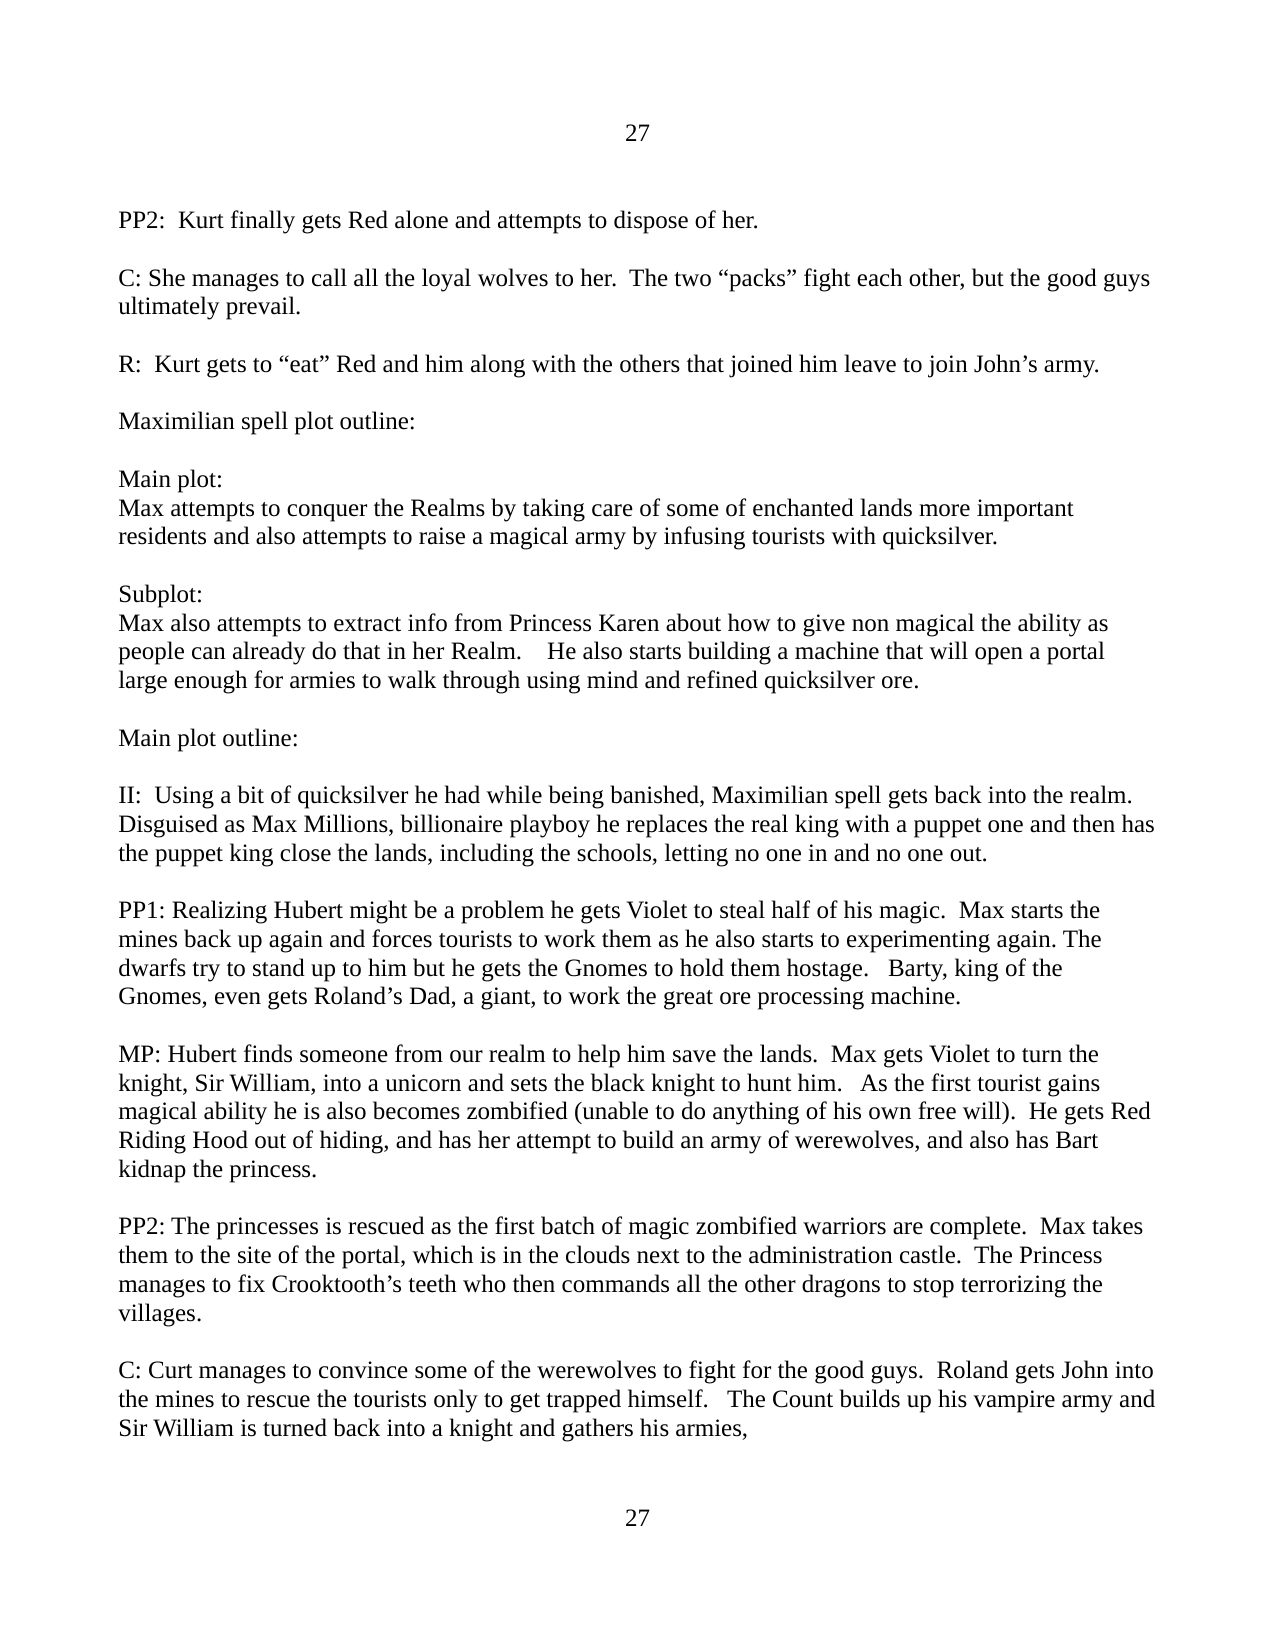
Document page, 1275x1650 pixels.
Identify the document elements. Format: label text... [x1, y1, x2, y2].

text MP: Hubert finds someone from our realm to help him save the lands. Max gets Violet to turn the knight, Sir William, into a unicorn and sets the black knight to hunt him. As the first tourist gains magical ability he is also becomes zombified (unable to do anything of his own free will). He gets Red Riding Hood out of hiding, and has her attempt to build an army of werewolves, and also has Bart kidnap the princess. [118, 1039, 1157, 1183]
text PP2: The princesses is rescued as the first batch of magic zombified warriors are complete. Max takes them to the site of the portal, which is in the clouds next to the administration castle. The Princess manages to fix Crooktooth’s teeth who then commands all the other dragons to stop terrorizing the villages. [118, 1211, 1157, 1326]
text PP1: Realizing Hubert might be a problem he gets Violet to steal half of his magic. Max starts the mines back up again and forces tourists to work them as he also starts to experimenting again. The dwarfs try to stand up to him but he gets the Gnomes to hold them hostage. Barty, king of the Gnomes, even gets Roland’s Dad, a giant, to work the great ore processing machine. [118, 895, 1157, 1010]
text Main plot outline: [118, 723, 1157, 751]
text Main plot: [118, 464, 1157, 493]
text Maximilian spell plot outline: [118, 406, 1157, 435]
text C: Curt manages to convince some of the werewolves to fight for the good guys. Roland gets John into the mines to rescue the tourists only to get trapped himself. The Count builds up his vampire army and Sir William is turned back into a knight and gathers his armies, [118, 1355, 1157, 1441]
text Subplot: [118, 579, 1157, 608]
text R: Kurt gets to “eat” Red and him along with the others that joined him leave to join John’s army. [118, 349, 1157, 378]
text PP2: Kurt finally gets Red alone and attempts to dispose of her. [118, 205, 1157, 234]
text II: Using a bit of quicksilver he had while being banished, Maximilian spell gets back into the realm. Disguised as Max Millions, billionaire playboy he replaces the real king with a puppet one and then has the puppet king close the lands, including the schools, letting no one in and no one out. [118, 780, 1157, 866]
text Max also attempts to extract info from Princess Karen about how to give non magical the ability as people can already do that in her Realm. He also starts building a machine that will open a portal large enough for armies to walk through using mind and refined quicksilver ore. [118, 608, 1157, 694]
text C: She manages to call all the loyal wolves to her. The two “packs” fight each other, but the good guys ultimately prevail. [118, 263, 1157, 320]
text Max attempts to conquer the Realms by taking care of some of enchanted lands more important residents and also attempts to raise a magical army by infusing tourists with quicksilver. [118, 493, 1157, 550]
